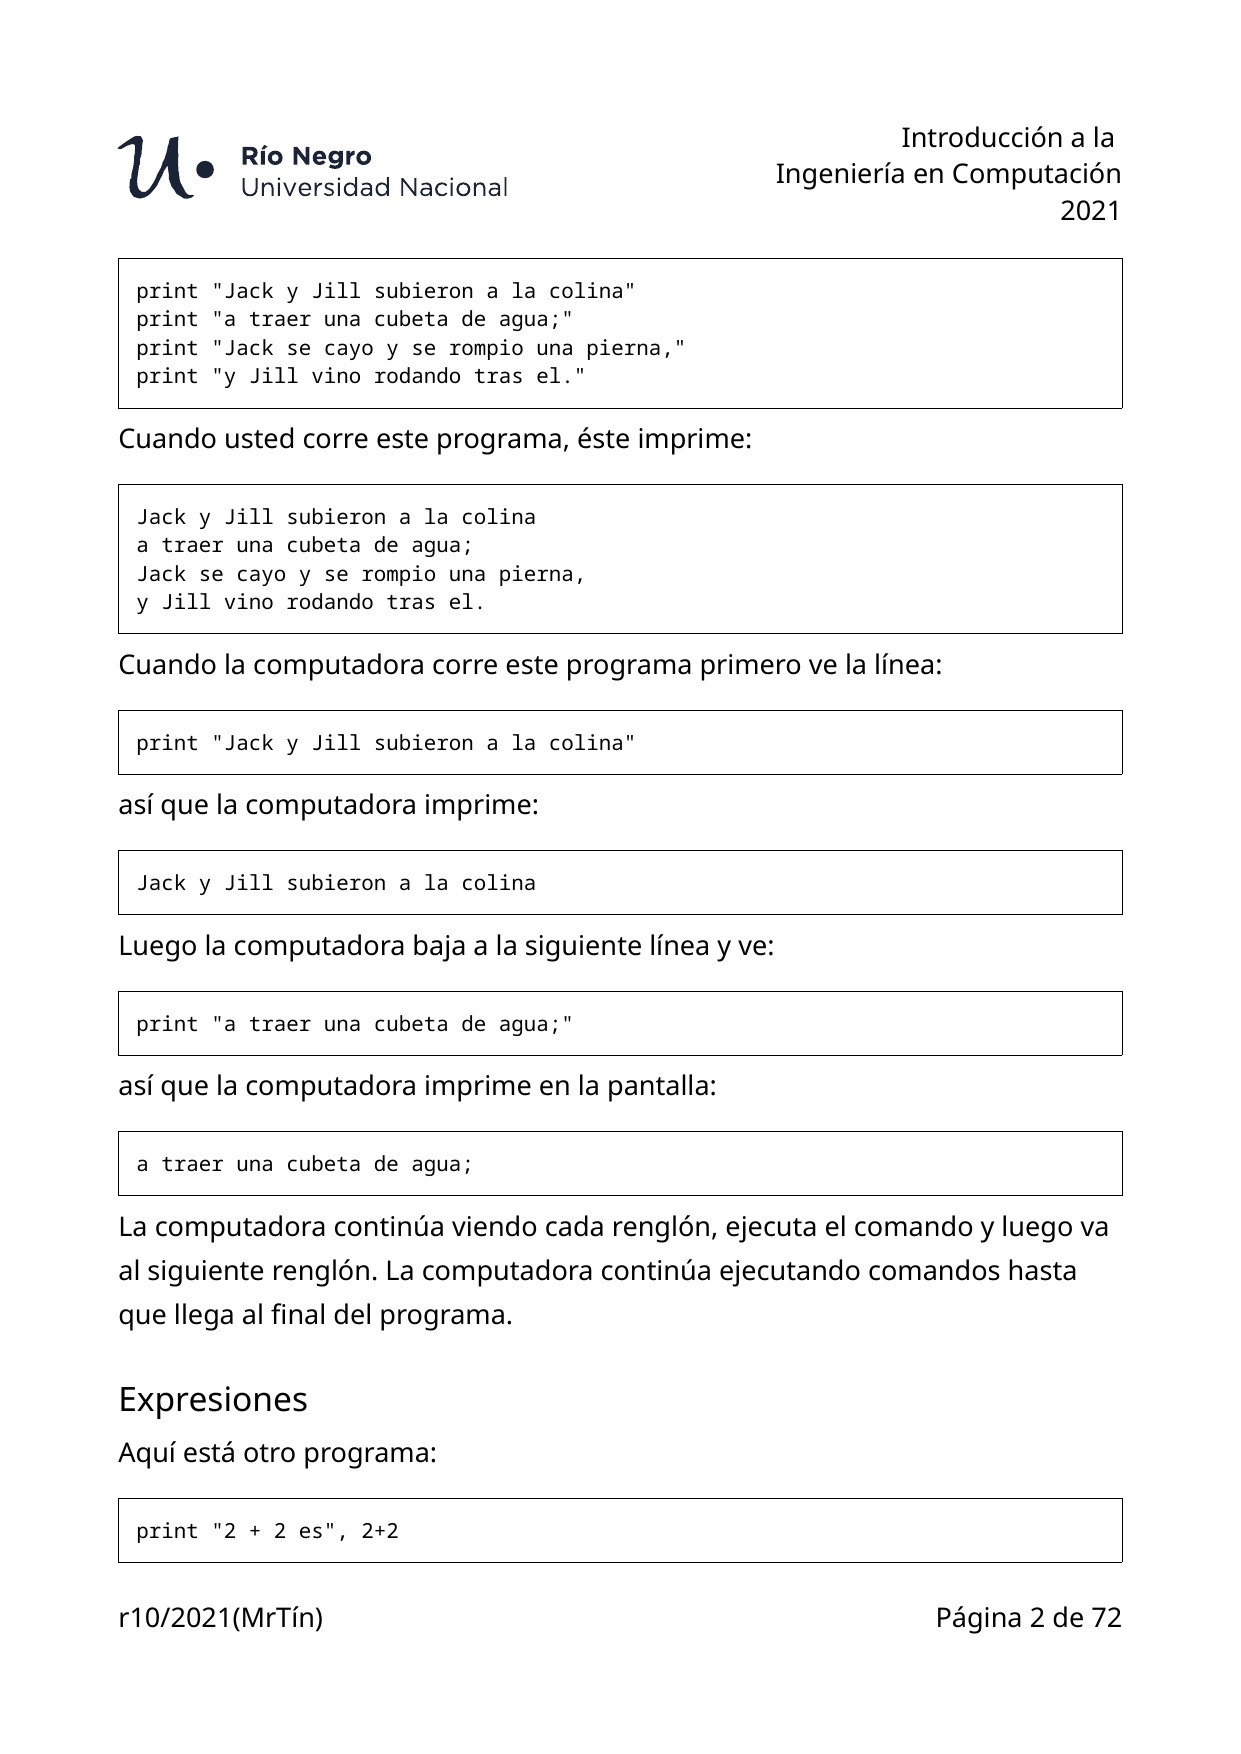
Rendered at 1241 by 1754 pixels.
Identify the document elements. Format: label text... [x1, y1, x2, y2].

text print "y Jill vino rodando tras el." [119, 343, 1122, 408]
text Jack y Jill subieron a la colina [119, 485, 1122, 512]
text print "Jack se cayo y se rompio una pierna," [119, 315, 1122, 343]
text así que la computadora imprime en la pantalla: [118, 1067, 1122, 1104]
text Jack y Jill subieron a la colina [119, 851, 1122, 914]
text Jack se cayo y se rompio una pierna, [119, 541, 1122, 569]
text print "2 + 2 es", 2+2 [119, 1499, 1122, 1562]
text print "a traer una cubeta de agua;" [119, 287, 1122, 315]
text a traer una cubeta de agua; [119, 512, 1122, 541]
text Aquí está otro programa: [118, 1433, 1122, 1470]
text Cuando la computadora corre este programa primero ve la línea: [118, 645, 1122, 682]
text a traer una cubeta de agua; [119, 1132, 1122, 1195]
text Luego la computadora baja a la siguiente línea y ve: [118, 926, 1122, 963]
text print "a traer una cubeta de agua;" [119, 992, 1122, 1055]
text Cuando usted corre este programa, éste imprime: [118, 419, 1122, 456]
text La computadora continúa viendo cada renglón, ejecuta el comando y luego va al siguiente renglón. La computadora continúa ejecutando comandos hasta que llega al final del programa. [118, 1207, 1122, 1332]
subtitle Expresiones [118, 1375, 1122, 1421]
text print "Jack y Jill subieron a la colina" [119, 711, 1122, 774]
text y Jill vino rodando tras el. [119, 569, 1122, 633]
text print "Jack y Jill subieron a la colina" [119, 259, 1122, 287]
text así que la computadora imprime: [118, 786, 1122, 823]
